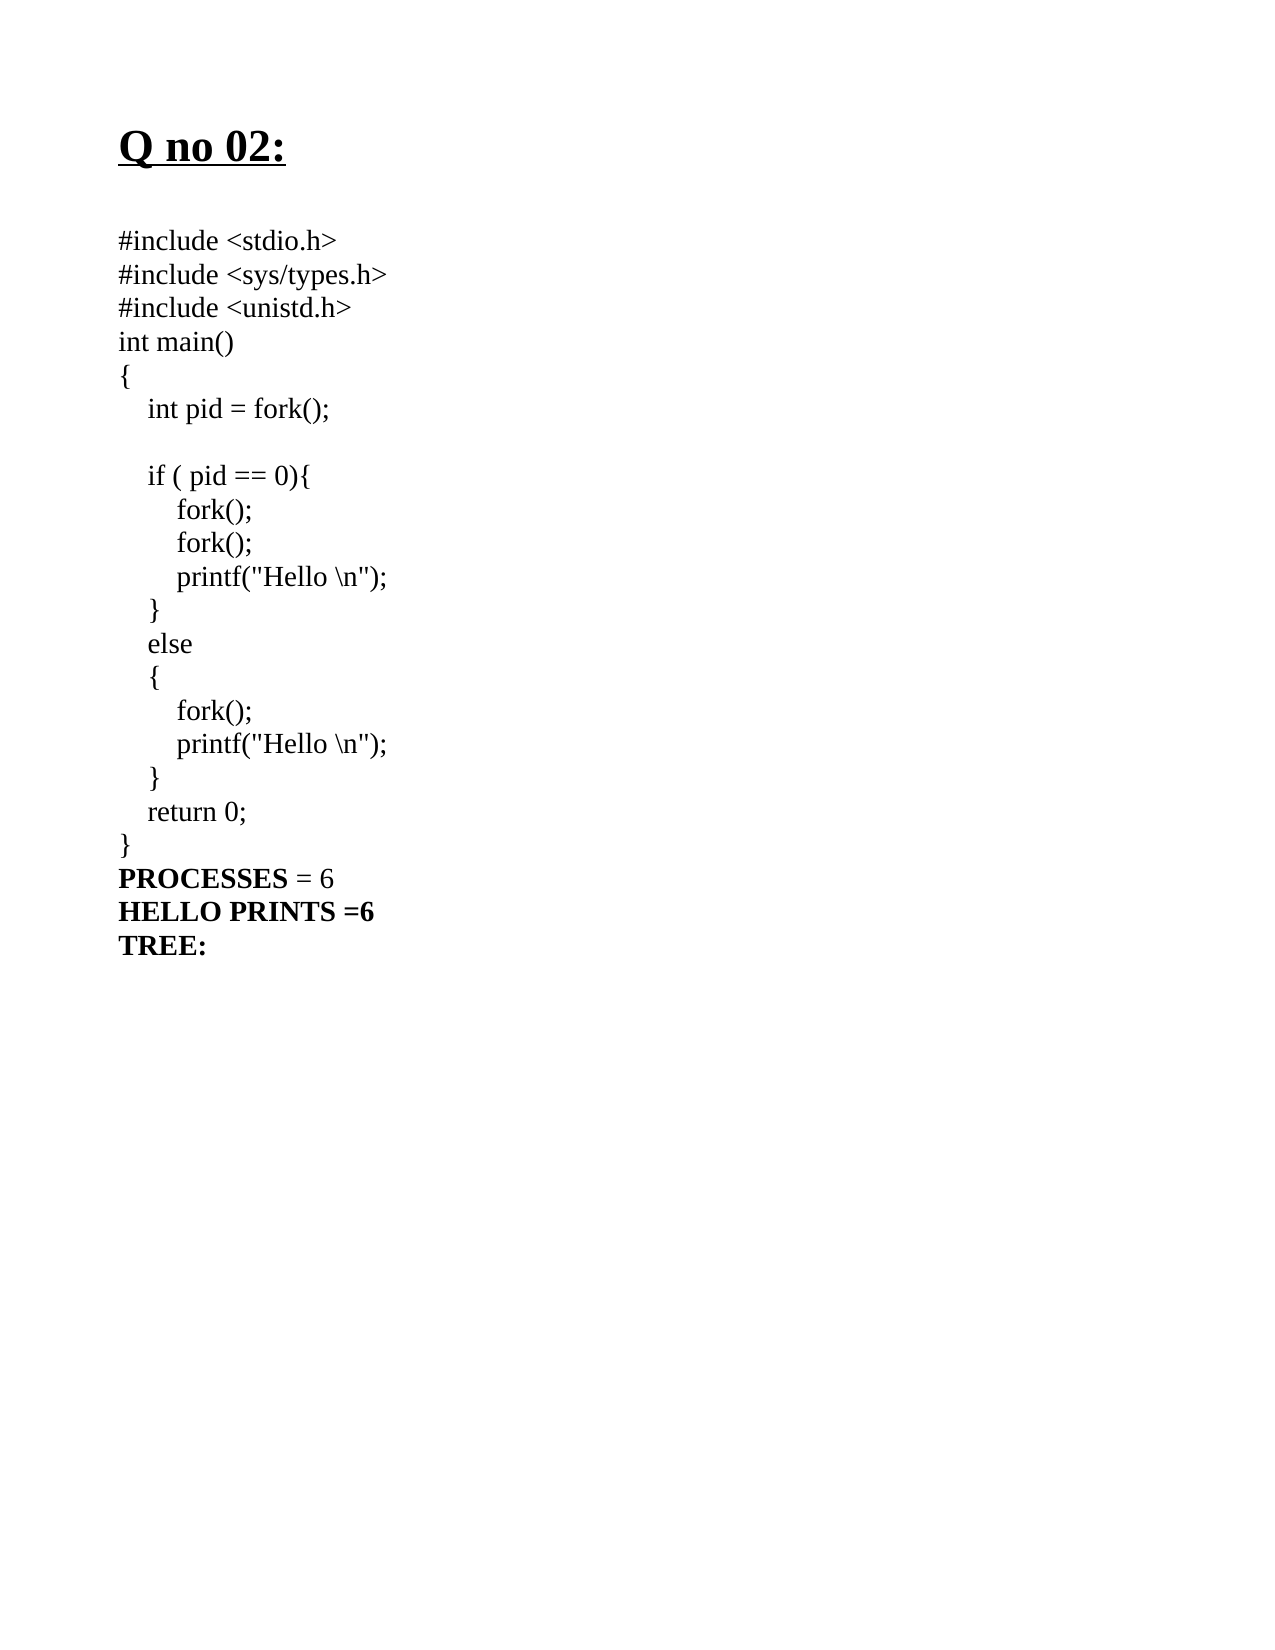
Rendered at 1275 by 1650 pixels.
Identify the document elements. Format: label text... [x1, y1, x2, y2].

text HELLO PRINTS =6 [118, 894, 1157, 928]
text } [118, 827, 1157, 861]
text { [118, 659, 1157, 693]
text fork(); [118, 693, 1157, 727]
text #include <unistd.h> [118, 291, 1157, 324]
text printf("Hello \n"); [118, 727, 1157, 760]
text { [118, 358, 1157, 391]
text int main() [118, 324, 1157, 358]
text #include <sys/types.h> [118, 257, 1157, 291]
text if ( pid == 0){ [118, 458, 1157, 492]
text TREE: [118, 928, 1157, 961]
text fork(); [118, 525, 1157, 559]
text #include <stdio.h> [118, 223, 1157, 257]
text PROCESSES = 6 [118, 861, 1157, 894]
text int pid = fork(); [118, 391, 1157, 425]
text else [118, 626, 1157, 659]
text printf("Hello \n"); [118, 559, 1157, 592]
text return 0; [118, 794, 1157, 827]
text } [118, 592, 1157, 626]
text fork(); [118, 492, 1157, 525]
text } [118, 760, 1157, 794]
text Q no 02: [118, 118, 1157, 171]
